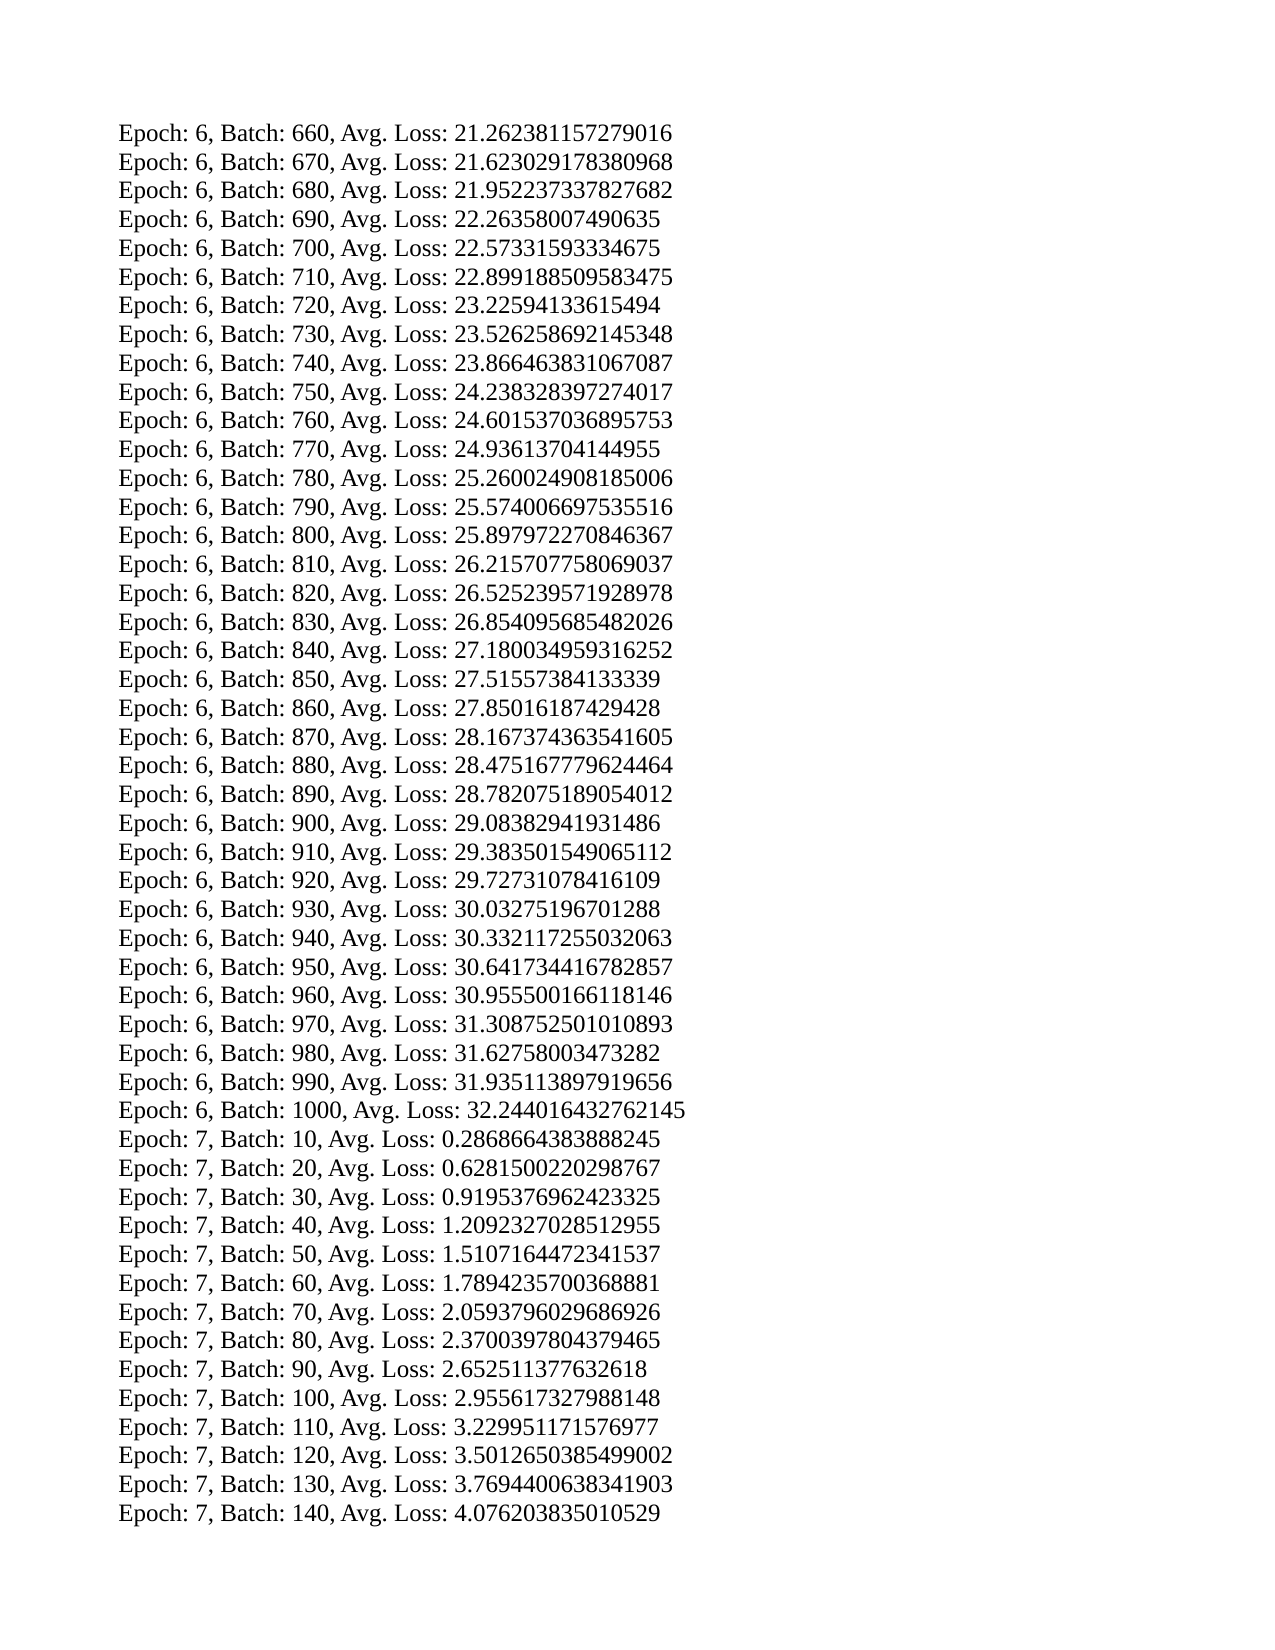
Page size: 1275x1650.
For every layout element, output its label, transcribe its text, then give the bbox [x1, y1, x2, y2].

text Epoch: 7, Batch: 30, Avg. Loss: 0.9195376962423325 [118, 1182, 1157, 1211]
text Epoch: 7, Batch: 40, Avg. Loss: 1.2092327028512955 [118, 1211, 1157, 1239]
text Epoch: 6, Batch: 930, Avg. Loss: 30.03275196701288 [118, 894, 1157, 923]
text Epoch: 6, Batch: 860, Avg. Loss: 27.85016187429428 [118, 693, 1157, 722]
text Epoch: 7, Batch: 50, Avg. Loss: 1.5107164472341537 [118, 1239, 1157, 1268]
text Epoch: 6, Batch: 670, Avg. Loss: 21.623029178380968 [118, 147, 1157, 176]
text Epoch: 6, Batch: 720, Avg. Loss: 23.22594133615494 [118, 291, 1157, 319]
text Epoch: 7, Batch: 100, Avg. Loss: 2.955617327988148 [118, 1383, 1157, 1412]
text Epoch: 6, Batch: 710, Avg. Loss: 22.899188509583475 [118, 262, 1157, 291]
text Epoch: 6, Batch: 780, Avg. Loss: 25.260024908185006 [118, 463, 1157, 492]
text Epoch: 7, Batch: 90, Avg. Loss: 2.652511377632618 [118, 1354, 1157, 1383]
text Epoch: 6, Batch: 690, Avg. Loss: 22.26358007490635 [118, 204, 1157, 233]
text Epoch: 6, Batch: 870, Avg. Loss: 28.167374363541605 [118, 722, 1157, 751]
text Epoch: 6, Batch: 760, Avg. Loss: 24.601537036895753 [118, 406, 1157, 434]
text Epoch: 6, Batch: 940, Avg. Loss: 30.332117255032063 [118, 923, 1157, 952]
text Epoch: 6, Batch: 990, Avg. Loss: 31.935113897919656 [118, 1067, 1157, 1096]
text Epoch: 7, Batch: 130, Avg. Loss: 3.7694400638341903 [118, 1469, 1157, 1498]
text Epoch: 7, Batch: 140, Avg. Loss: 4.076203835010529 [118, 1498, 1157, 1527]
text Epoch: 6, Batch: 740, Avg. Loss: 23.866463831067087 [118, 348, 1157, 377]
text Epoch: 6, Batch: 700, Avg. Loss: 22.57331593334675 [118, 233, 1157, 262]
text Epoch: 6, Batch: 1000, Avg. Loss: 32.244016432762145 [118, 1096, 1157, 1124]
text Epoch: 7, Batch: 80, Avg. Loss: 2.3700397804379465 [118, 1326, 1157, 1354]
text Epoch: 6, Batch: 820, Avg. Loss: 26.525239571928978 [118, 578, 1157, 607]
text Epoch: 6, Batch: 980, Avg. Loss: 31.62758003473282 [118, 1038, 1157, 1067]
text Epoch: 6, Batch: 680, Avg. Loss: 21.952237337827682 [118, 176, 1157, 204]
text Epoch: 6, Batch: 730, Avg. Loss: 23.526258692145348 [118, 319, 1157, 348]
text Epoch: 6, Batch: 950, Avg. Loss: 30.641734416782857 [118, 952, 1157, 981]
text Epoch: 7, Batch: 70, Avg. Loss: 2.0593796029686926 [118, 1297, 1157, 1326]
text Epoch: 7, Batch: 120, Avg. Loss: 3.5012650385499002 [118, 1441, 1157, 1469]
text Epoch: 7, Batch: 110, Avg. Loss: 3.229951171576977 [118, 1412, 1157, 1441]
text Epoch: 6, Batch: 900, Avg. Loss: 29.08382941931486 [118, 808, 1157, 837]
text Epoch: 6, Batch: 750, Avg. Loss: 24.238328397274017 [118, 377, 1157, 406]
text Epoch: 6, Batch: 790, Avg. Loss: 25.574006697535516 [118, 492, 1157, 521]
text Epoch: 6, Batch: 890, Avg. Loss: 28.782075189054012 [118, 779, 1157, 808]
text Epoch: 6, Batch: 830, Avg. Loss: 26.854095685482026 [118, 607, 1157, 636]
text Epoch: 6, Batch: 800, Avg. Loss: 25.897972270846367 [118, 521, 1157, 549]
text Epoch: 6, Batch: 850, Avg. Loss: 27.51557384133339 [118, 664, 1157, 693]
text Epoch: 6, Batch: 810, Avg. Loss: 26.215707758069037 [118, 549, 1157, 578]
text Epoch: 6, Batch: 960, Avg. Loss: 30.955500166118146 [118, 981, 1157, 1009]
text Epoch: 6, Batch: 880, Avg. Loss: 28.475167779624464 [118, 751, 1157, 779]
text Epoch: 6, Batch: 840, Avg. Loss: 27.180034959316252 [118, 636, 1157, 664]
text Epoch: 6, Batch: 970, Avg. Loss: 31.308752501010893 [118, 1009, 1157, 1038]
text Epoch: 7, Batch: 60, Avg. Loss: 1.7894235700368881 [118, 1268, 1157, 1297]
text Epoch: 6, Batch: 660, Avg. Loss: 21.262381157279016 [118, 118, 1157, 147]
text Epoch: 6, Batch: 920, Avg. Loss: 29.72731078416109 [118, 866, 1157, 894]
text Epoch: 7, Batch: 20, Avg. Loss: 0.6281500220298767 [118, 1153, 1157, 1182]
text Epoch: 6, Batch: 770, Avg. Loss: 24.93613704144955 [118, 434, 1157, 463]
text Epoch: 6, Batch: 910, Avg. Loss: 29.383501549065112 [118, 837, 1157, 866]
text Epoch: 7, Batch: 10, Avg. Loss: 0.2868664383888245 [118, 1124, 1157, 1153]
